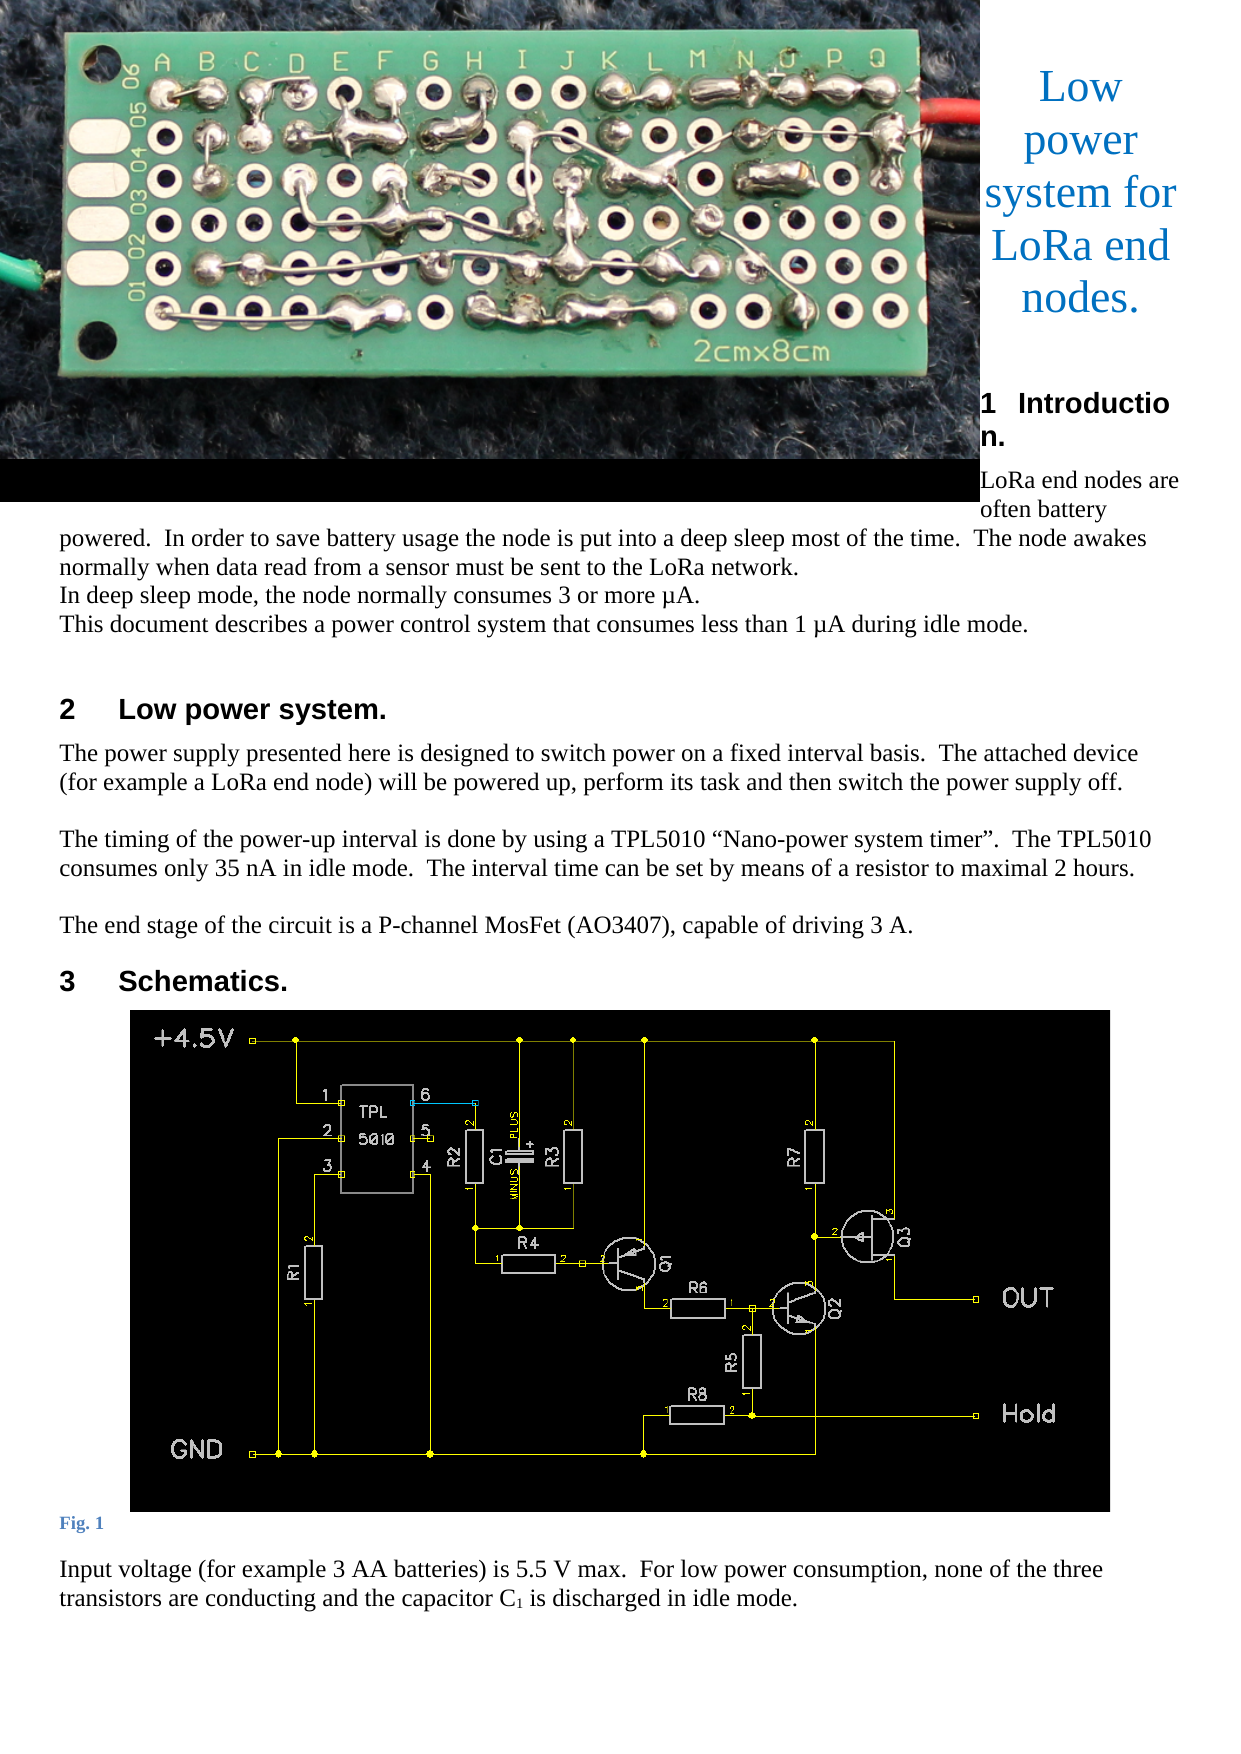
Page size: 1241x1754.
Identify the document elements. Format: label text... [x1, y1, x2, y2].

text The timing of the power-up interval is done by using a TPL5010 “Nano-power system timer”. The TPL5010 consumes only 35 nA in idle mode. The interval time can be set by means of a resistor to maximal 2 hours. [59, 824, 1181, 882]
picture [130, 1010, 1110, 1512]
subtitle Low power system. [59, 692, 1181, 725]
text The power supply presented here is designed to switch power on a fixed interval basis. The attached device (for example a LoRa end node) will be powered up, perform its task and then switch the power supply off. [59, 738, 1181, 795]
subtitle Introduction. [980, 386, 1181, 453]
text Input voltage (for example 3 AA batteries) is 5.5 V max. For low power consumption, none of the three transistors are conducting and the capacitor C1 is discharged in idle mode. [59, 1554, 1181, 1612]
subtitle Schematics. [59, 964, 1181, 998]
text Low power system for LoRa end nodes. [980, 59, 1181, 323]
text In deep sleep mode, the node normally consumes 3 or more µA. [59, 581, 1181, 609]
text Fig. 1 [59, 1512, 1181, 1533]
text LoRa end nodes are often battery powered. In order to save battery usage the node is put into a deep sleep most of the time. The node awakes normally when data read from a sensor must be sent to the LoRa network. [59, 466, 1181, 581]
picture [0, 0, 980, 502]
text The end stage of the circuit is a P-channel MosFet (AO3407), capable of driving 3 A. [59, 910, 1181, 939]
text This document describes a power control system that consumes less than 1 µA during idle mode. [59, 609, 1181, 638]
